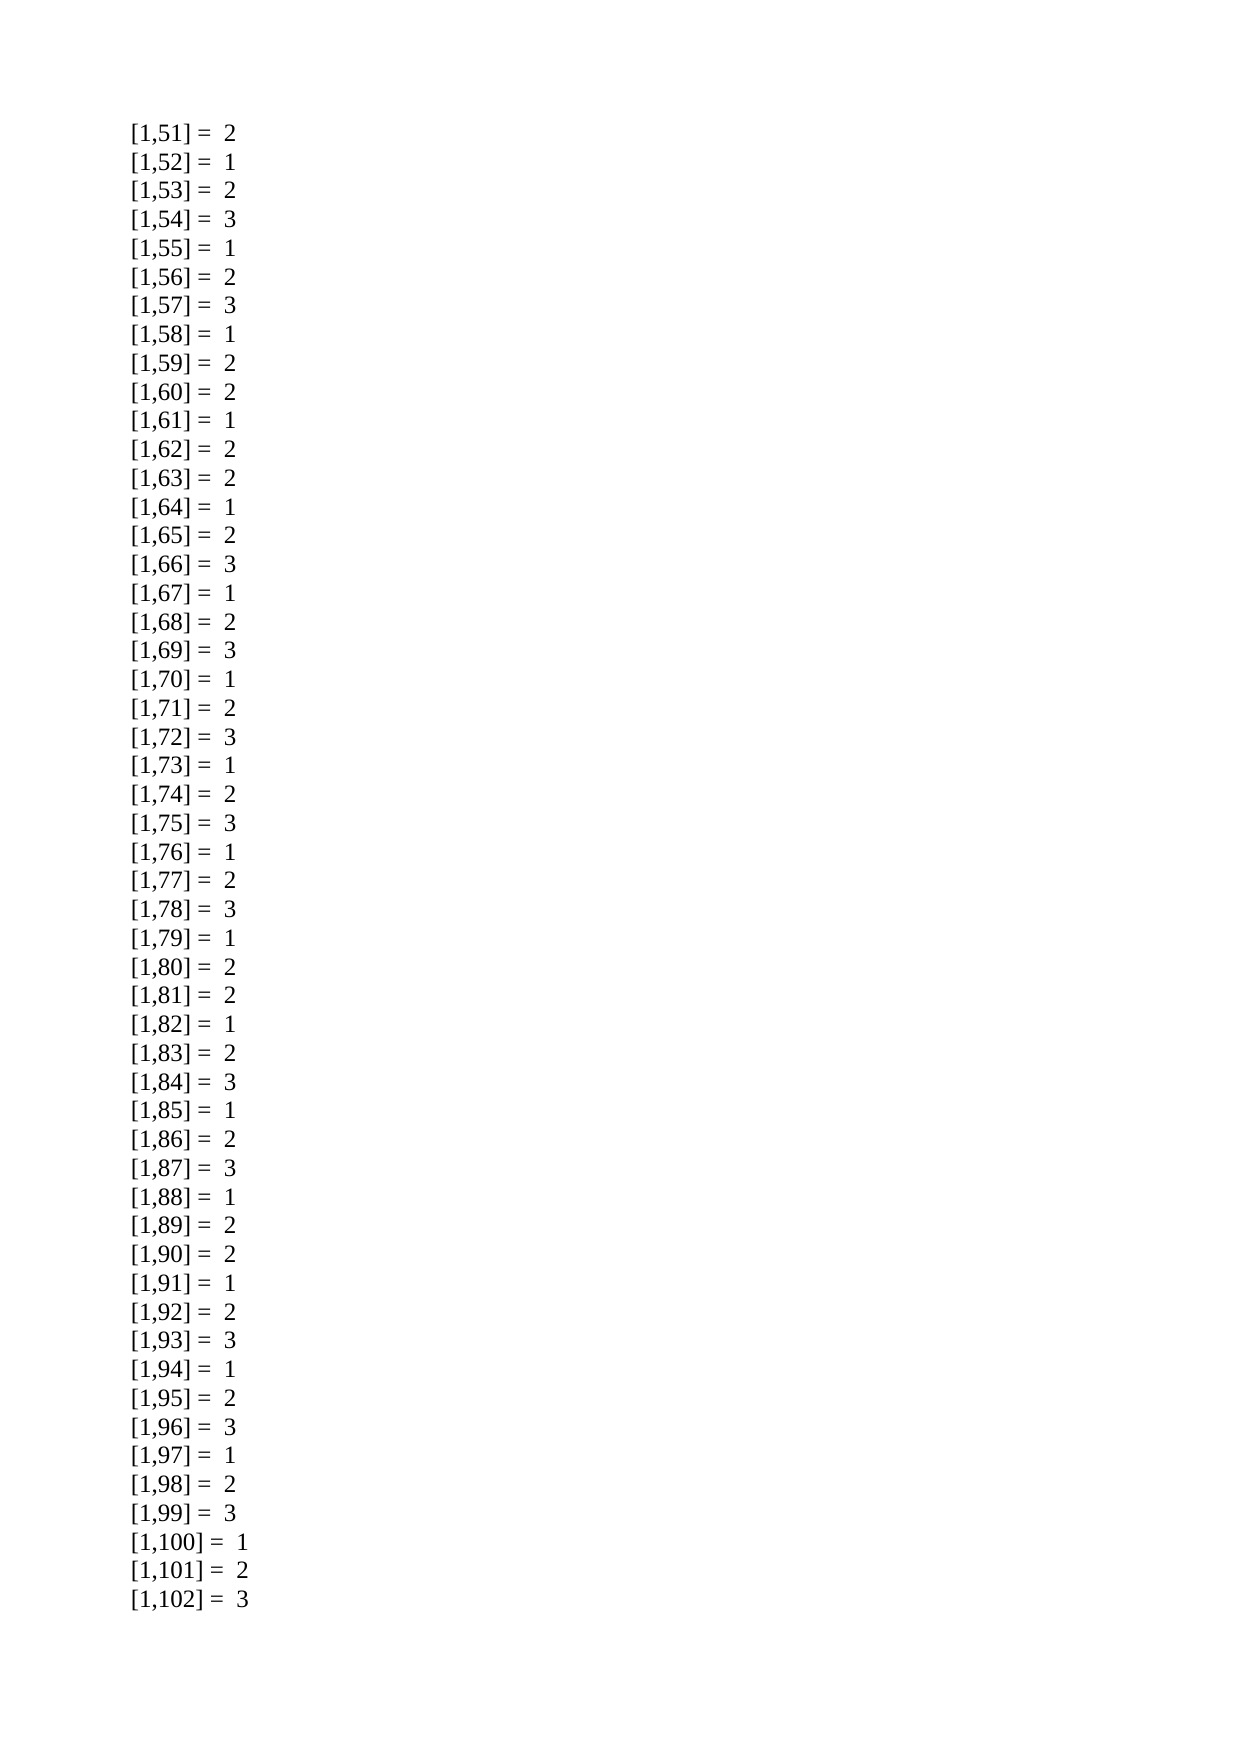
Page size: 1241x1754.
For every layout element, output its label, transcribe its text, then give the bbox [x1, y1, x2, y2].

text [1,91] = 1 [118, 1268, 1122, 1297]
text [1,69] = 3 [118, 636, 1122, 664]
text [1,61] = 1 [118, 406, 1122, 434]
text [1,64] = 1 [118, 492, 1122, 521]
text [1,82] = 1 [118, 1009, 1122, 1038]
text [1,81] = 2 [118, 981, 1122, 1009]
text [1,88] = 1 [118, 1182, 1122, 1211]
text [1,84] = 3 [118, 1067, 1122, 1096]
text [1,68] = 2 [118, 607, 1122, 636]
text [1,73] = 1 [118, 751, 1122, 779]
text [1,101] = 2 [118, 1556, 1122, 1584]
text [1,79] = 1 [118, 923, 1122, 952]
text [1,70] = 1 [118, 664, 1122, 693]
text [1,71] = 2 [118, 693, 1122, 722]
text [1,86] = 2 [118, 1124, 1122, 1153]
text [1,53] = 2 [118, 176, 1122, 204]
text [1,74] = 2 [118, 779, 1122, 808]
text [1,67] = 1 [118, 578, 1122, 607]
text [1,52] = 1 [118, 147, 1122, 176]
text [1,62] = 2 [118, 434, 1122, 463]
text [1,95] = 2 [118, 1383, 1122, 1412]
text [1,75] = 3 [118, 808, 1122, 837]
text [1,66] = 3 [118, 549, 1122, 578]
text [1,56] = 2 [118, 262, 1122, 291]
text [1,97] = 1 [118, 1441, 1122, 1469]
text [1,98] = 2 [118, 1469, 1122, 1498]
text [1,55] = 1 [118, 233, 1122, 262]
text [1,87] = 3 [118, 1153, 1122, 1182]
text [1,90] = 2 [118, 1239, 1122, 1268]
text [1,78] = 3 [118, 894, 1122, 923]
text [1,59] = 2 [118, 348, 1122, 377]
text [1,57] = 3 [118, 291, 1122, 319]
text [1,54] = 3 [118, 204, 1122, 233]
text [1,51] = 2 [118, 118, 1122, 147]
text [1,93] = 3 [118, 1326, 1122, 1354]
text [1,92] = 2 [118, 1297, 1122, 1326]
text [1,60] = 2 [118, 377, 1122, 406]
text [1,72] = 3 [118, 722, 1122, 751]
text [1,63] = 2 [118, 463, 1122, 492]
text [1,96] = 3 [118, 1412, 1122, 1441]
text [1,77] = 2 [118, 866, 1122, 894]
text [1,99] = 3 [118, 1498, 1122, 1527]
text [1,83] = 2 [118, 1038, 1122, 1067]
text [1,102] = 3 [118, 1584, 1122, 1613]
text [1,85] = 1 [118, 1096, 1122, 1124]
text [1,80] = 2 [118, 952, 1122, 981]
text [1,76] = 1 [118, 837, 1122, 866]
text [1,100] = 1 [118, 1527, 1122, 1556]
text [1,65] = 2 [118, 521, 1122, 549]
text [1,94] = 1 [118, 1354, 1122, 1383]
text [1,89] = 2 [118, 1211, 1122, 1239]
text [1,58] = 1 [118, 319, 1122, 348]
